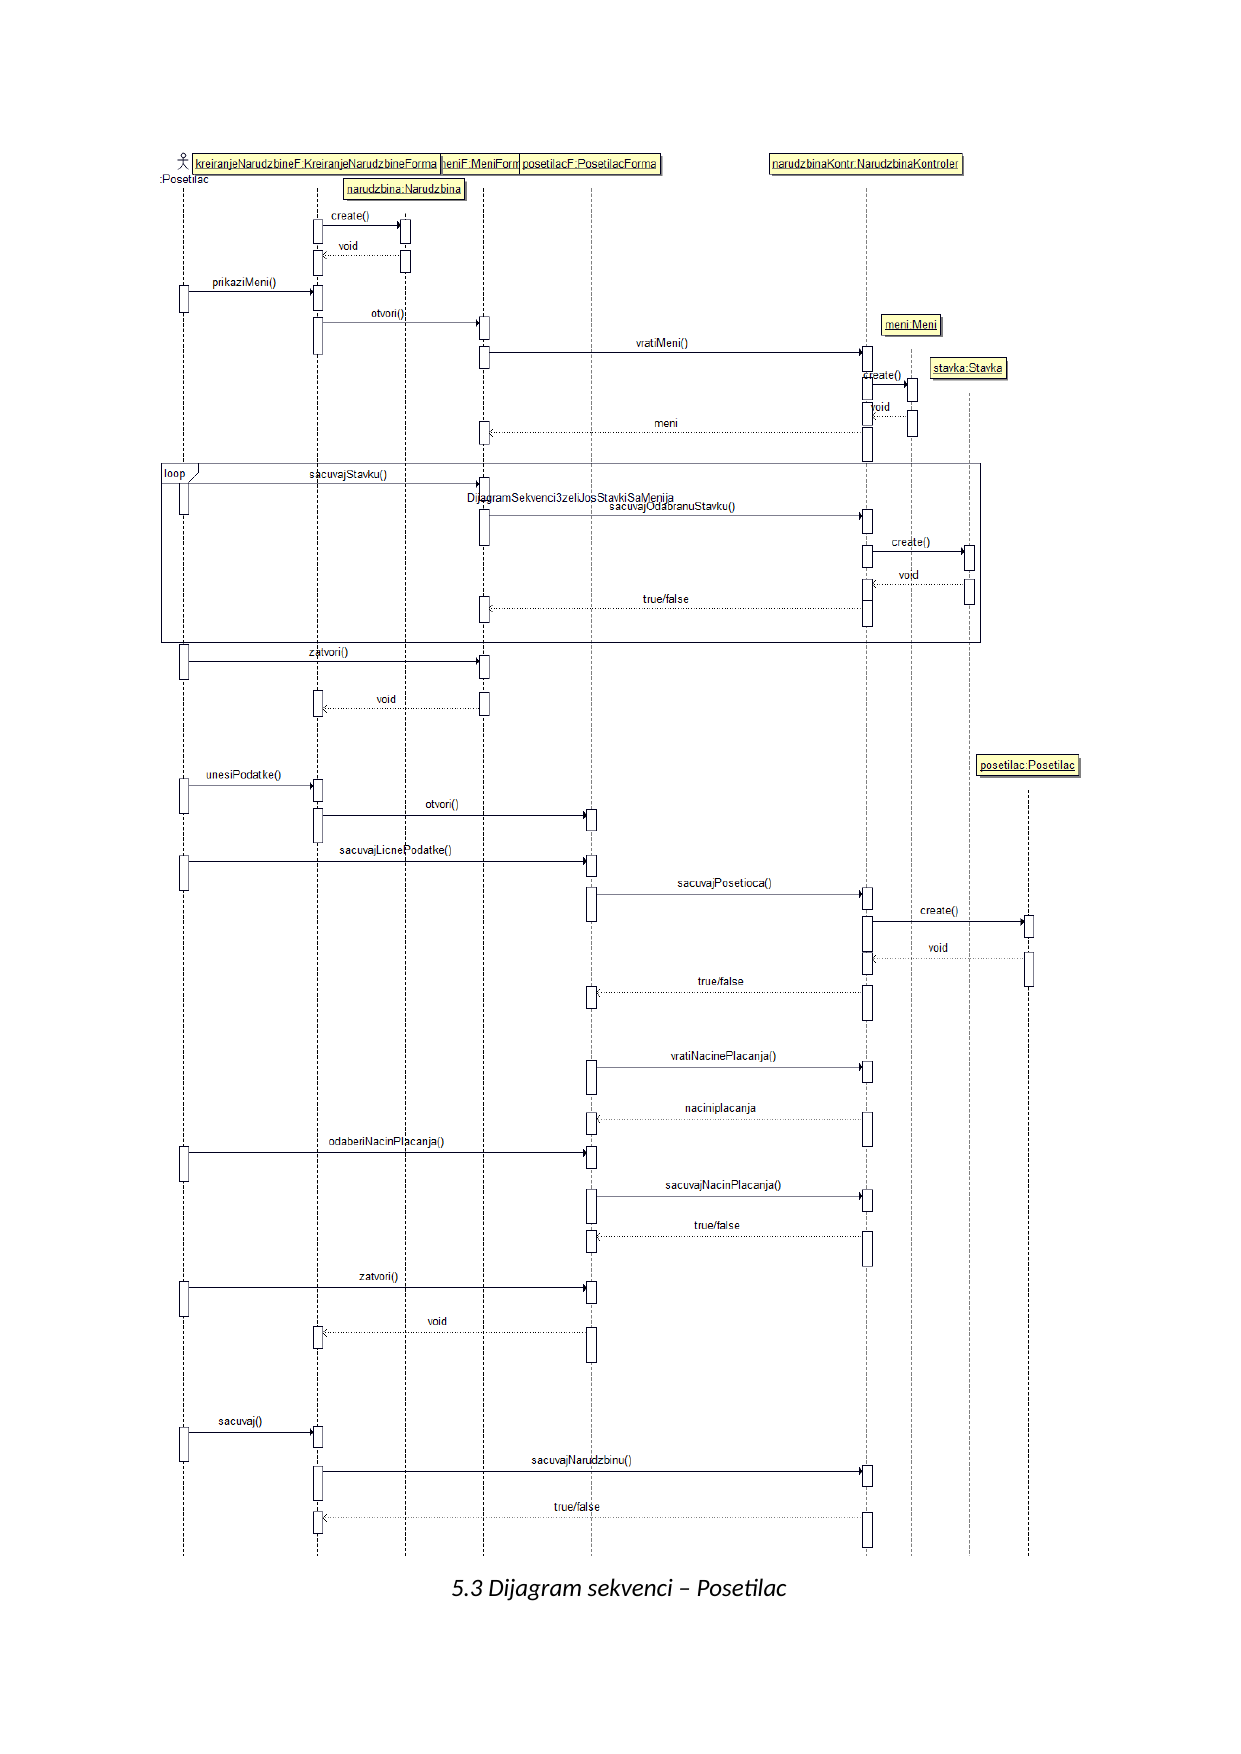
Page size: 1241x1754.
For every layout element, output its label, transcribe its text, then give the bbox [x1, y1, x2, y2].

text 5.3 Dijagram sekvenci – Posetilac [150, 1572, 1090, 1603]
picture [150, 150, 1091, 1556]
